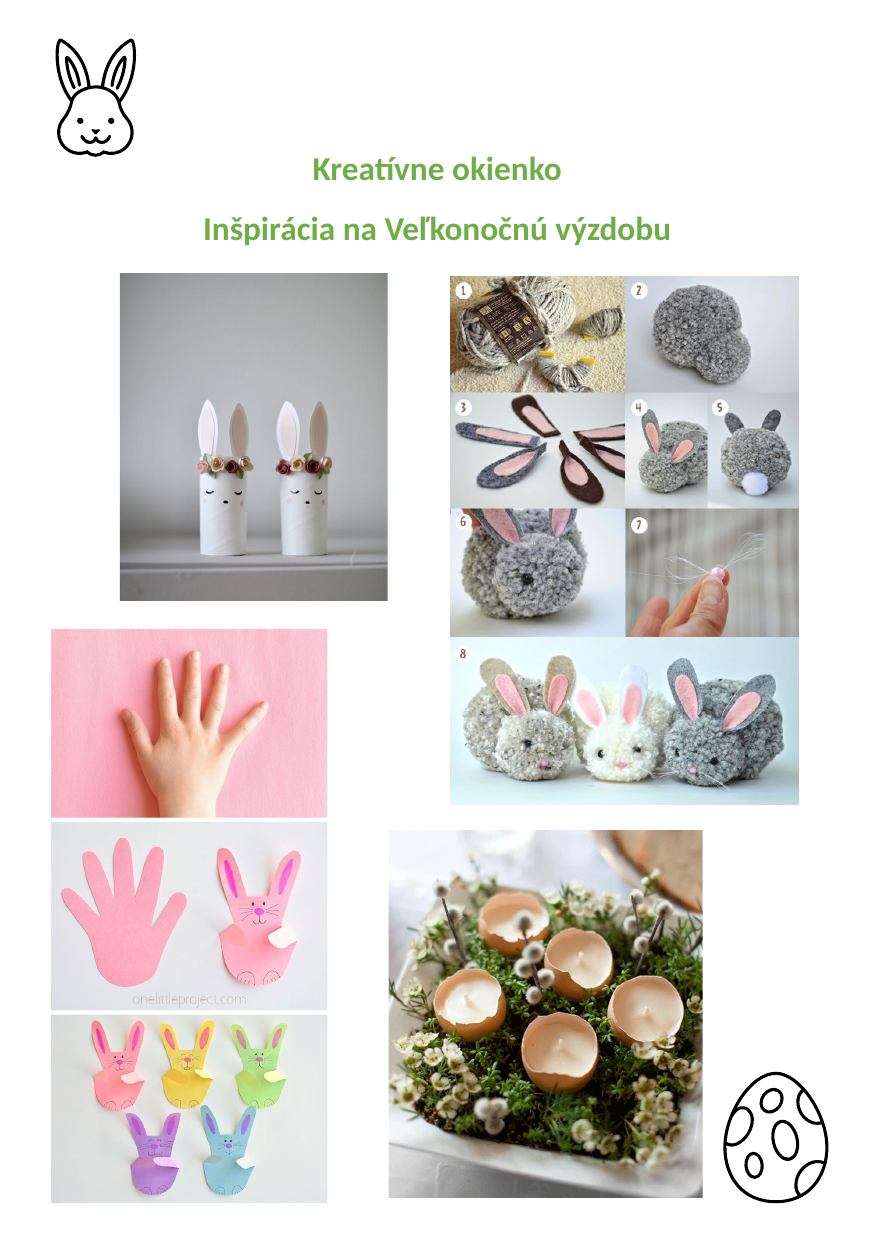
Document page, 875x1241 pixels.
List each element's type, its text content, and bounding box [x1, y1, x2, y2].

text Kreatívne okienko [148, 148, 726, 188]
text Inšpirácia na Veľkonočnú výzdobu [148, 208, 726, 248]
